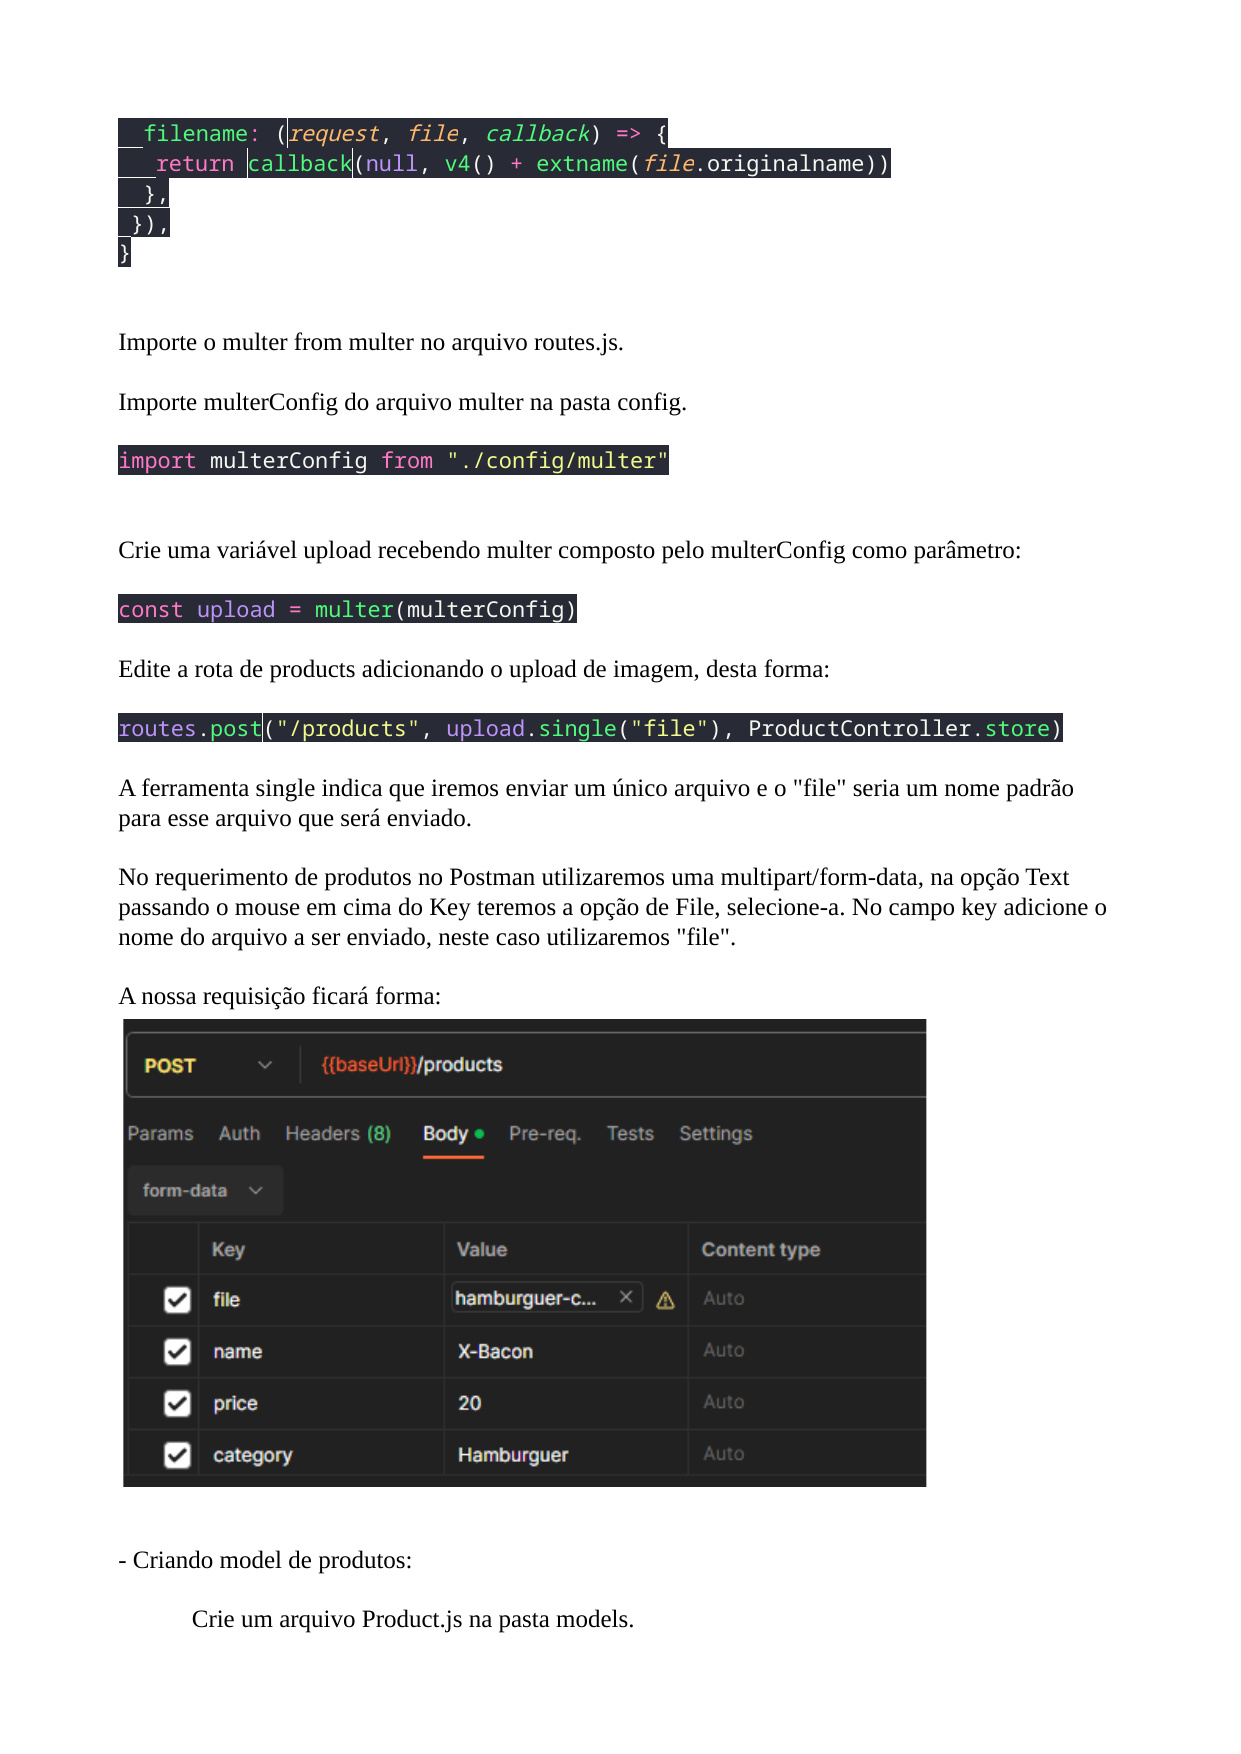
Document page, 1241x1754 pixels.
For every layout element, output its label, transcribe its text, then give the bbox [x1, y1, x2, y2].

text Importe o multer from multer no arquivo routes.js. [118, 326, 1122, 356]
text const upload = multer(multerConfig) [118, 594, 1122, 623]
text - Criando model de produtos: [118, 1544, 1122, 1574]
picture [123, 1019, 927, 1487]
text return callback(null, v4() + extname(file.originalname)) [118, 148, 1122, 178]
text routes.post("/products", upload.single("file"), ProductController.store) [118, 713, 1122, 742]
text Crie uma variável upload recebendo multer composto pelo multerConfig como parâmetro: [118, 534, 1122, 564]
text Importe multerConfig do arquivo multer na pasta config. [118, 386, 1122, 416]
text filename: (request, file, callback) => { [118, 118, 1122, 148]
text } [118, 237, 1122, 267]
text A ferramenta single indica que iremos enviar um único arquivo e o "file" seria um nome padrão para esse arquivo que será enviado. [118, 772, 1122, 832]
text import multerConfig from "./config/multer" [118, 445, 1122, 475]
text Edite a rota de products adicionando o upload de imagem, desta forma: [118, 653, 1122, 683]
text }, [118, 178, 1122, 207]
text }), [118, 207, 1122, 237]
text No requerimento de produtos no Postman utilizaremos uma multipart/form-data, na opção Text passando o mouse em cima do Key teremos a opção de File, selecione-a. No campo key adicione o nome do arquivo a ser enviado, neste caso utilizaremos "file". [118, 861, 1122, 950]
text Crie um arquivo Product.js na pasta models. [118, 1603, 1122, 1633]
text A nossa requisição ficará forma: [118, 980, 1122, 1010]
